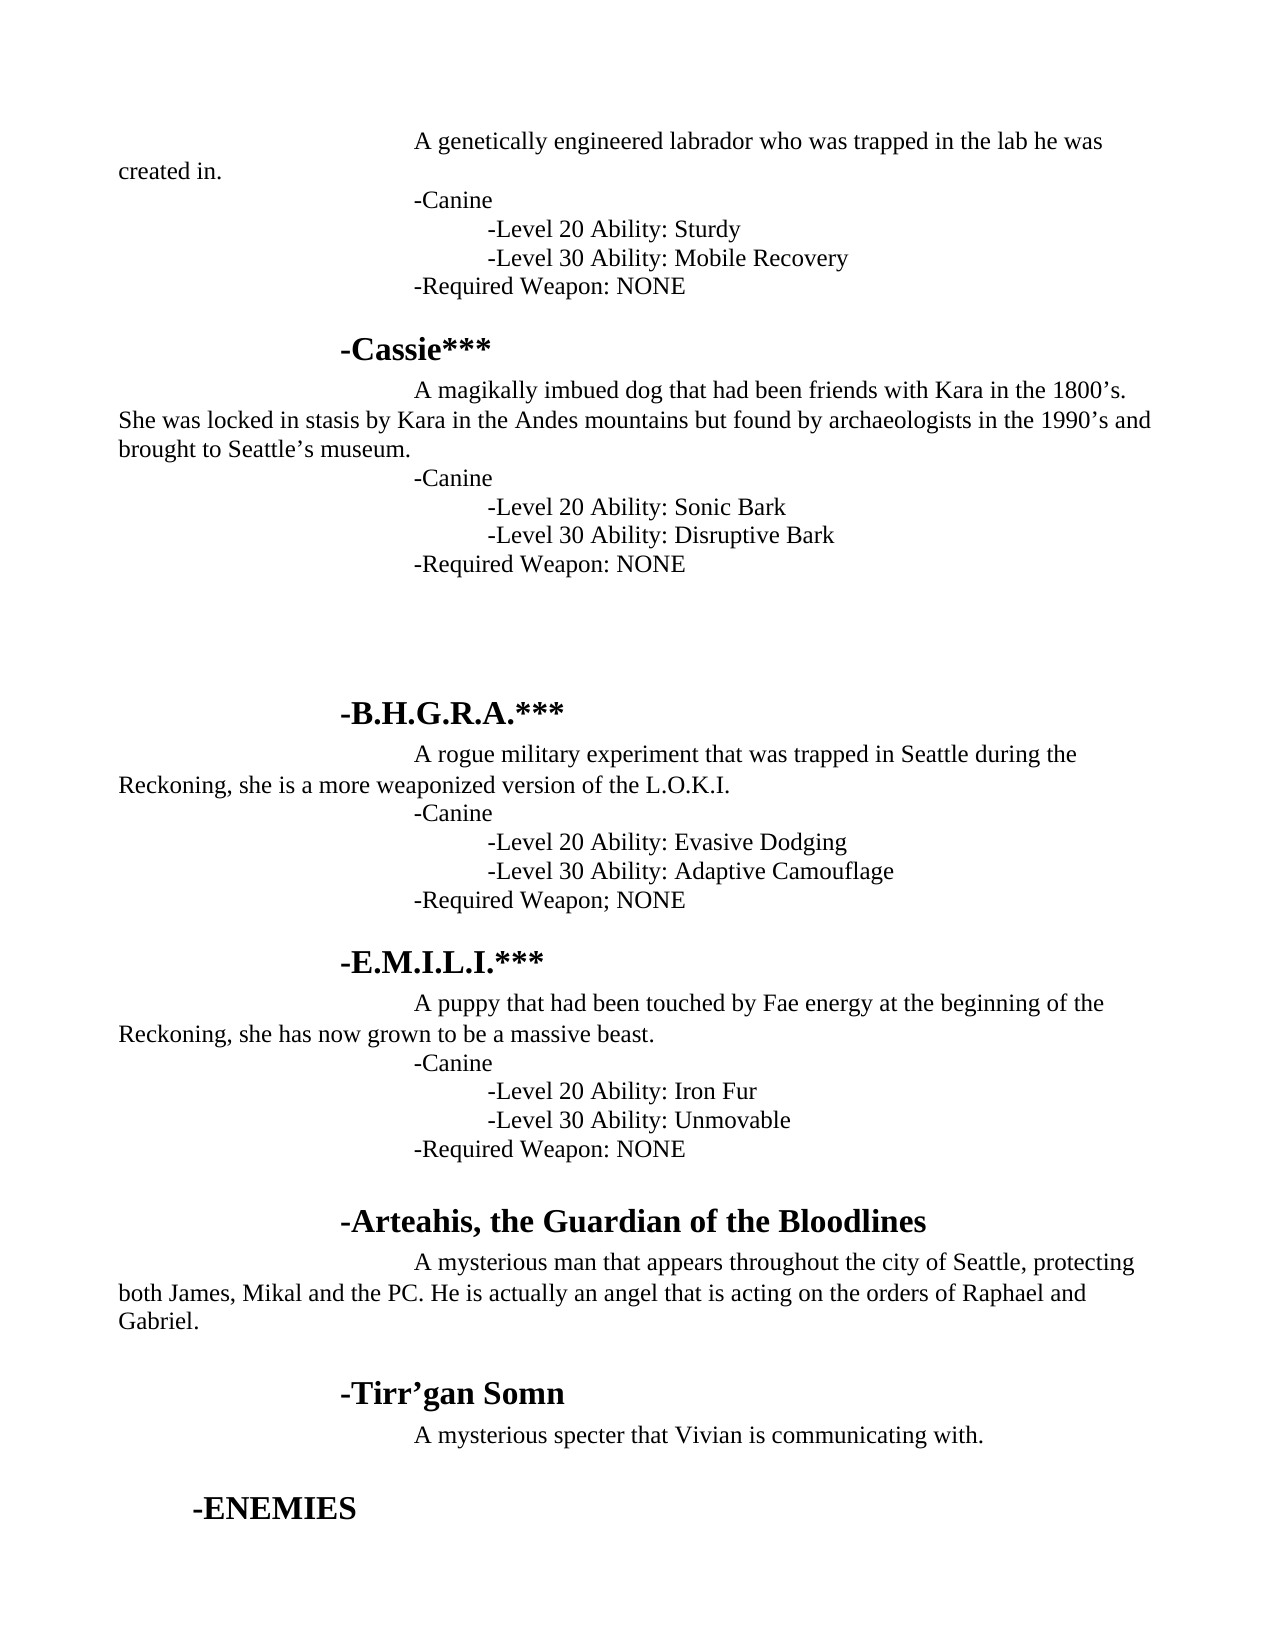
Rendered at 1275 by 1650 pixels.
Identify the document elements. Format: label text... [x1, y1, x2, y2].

text -B.H.G.R.A.*** [118, 693, 1157, 731]
text -Required Weapon: NONE [118, 1134, 1157, 1163]
text -Required Weapon: NONE [118, 549, 1157, 578]
text -Arteahis, the Guardian of the Bloodlines [118, 1201, 1157, 1239]
text -Canine [118, 1048, 1157, 1076]
text -ENEMIES [118, 1488, 1157, 1527]
text A puppy that had been touched by Fae energy at the beginning of the Reckoning, she has now grown to be a massive beast. [118, 981, 1157, 1048]
text A magikally imbued dog that had been friends with Kara in the 1800’s. She was locked in stasis by Kara in the Andes mountains but found by archaeologists in the 1990’s and brought to Seattle’s museum. [118, 367, 1157, 463]
text A genetically engineered labrador who was trapped in the lab he was created in. [118, 118, 1157, 185]
text -Cassie*** [118, 329, 1157, 367]
text A mysterious man that appears throughout the city of Seattle, protecting both James, Mikal and the PC. He is actually an angel that is acting on the orders of Raphael and Gabriel. [118, 1239, 1157, 1335]
text -Level 30 Ability: Mobile Recovery [118, 243, 1157, 271]
text -E.M.I.L.I.*** [118, 942, 1157, 981]
text -Level 30 Ability: Unmovable [118, 1105, 1157, 1134]
text -Level 20 Ability: Iron Fur [118, 1076, 1157, 1105]
text A rogue military experiment that was trapped in Seattle during the Reckoning, she is a more weaponized version of the L.O.K.I. [118, 731, 1157, 798]
text -Canine [118, 185, 1157, 214]
text -Required Weapon: NONE [118, 271, 1157, 300]
text -Tirr’gan Somn [118, 1373, 1157, 1412]
text -Canine [118, 798, 1157, 827]
text -Level 20 Ability: Sonic Bark [118, 492, 1157, 521]
text -Level 20 Ability: Evasive Dodging [118, 827, 1157, 856]
text -Level 30 Ability: Adaptive Camouflage [118, 856, 1157, 885]
text -Level 30 Ability: Disruptive Bark [118, 521, 1157, 549]
text A mysterious specter that Vivian is communicating with. [118, 1412, 1157, 1450]
text -Required Weapon; NONE [118, 885, 1157, 913]
text -Canine [118, 463, 1157, 492]
text -Level 20 Ability: Sturdy [118, 214, 1157, 243]
